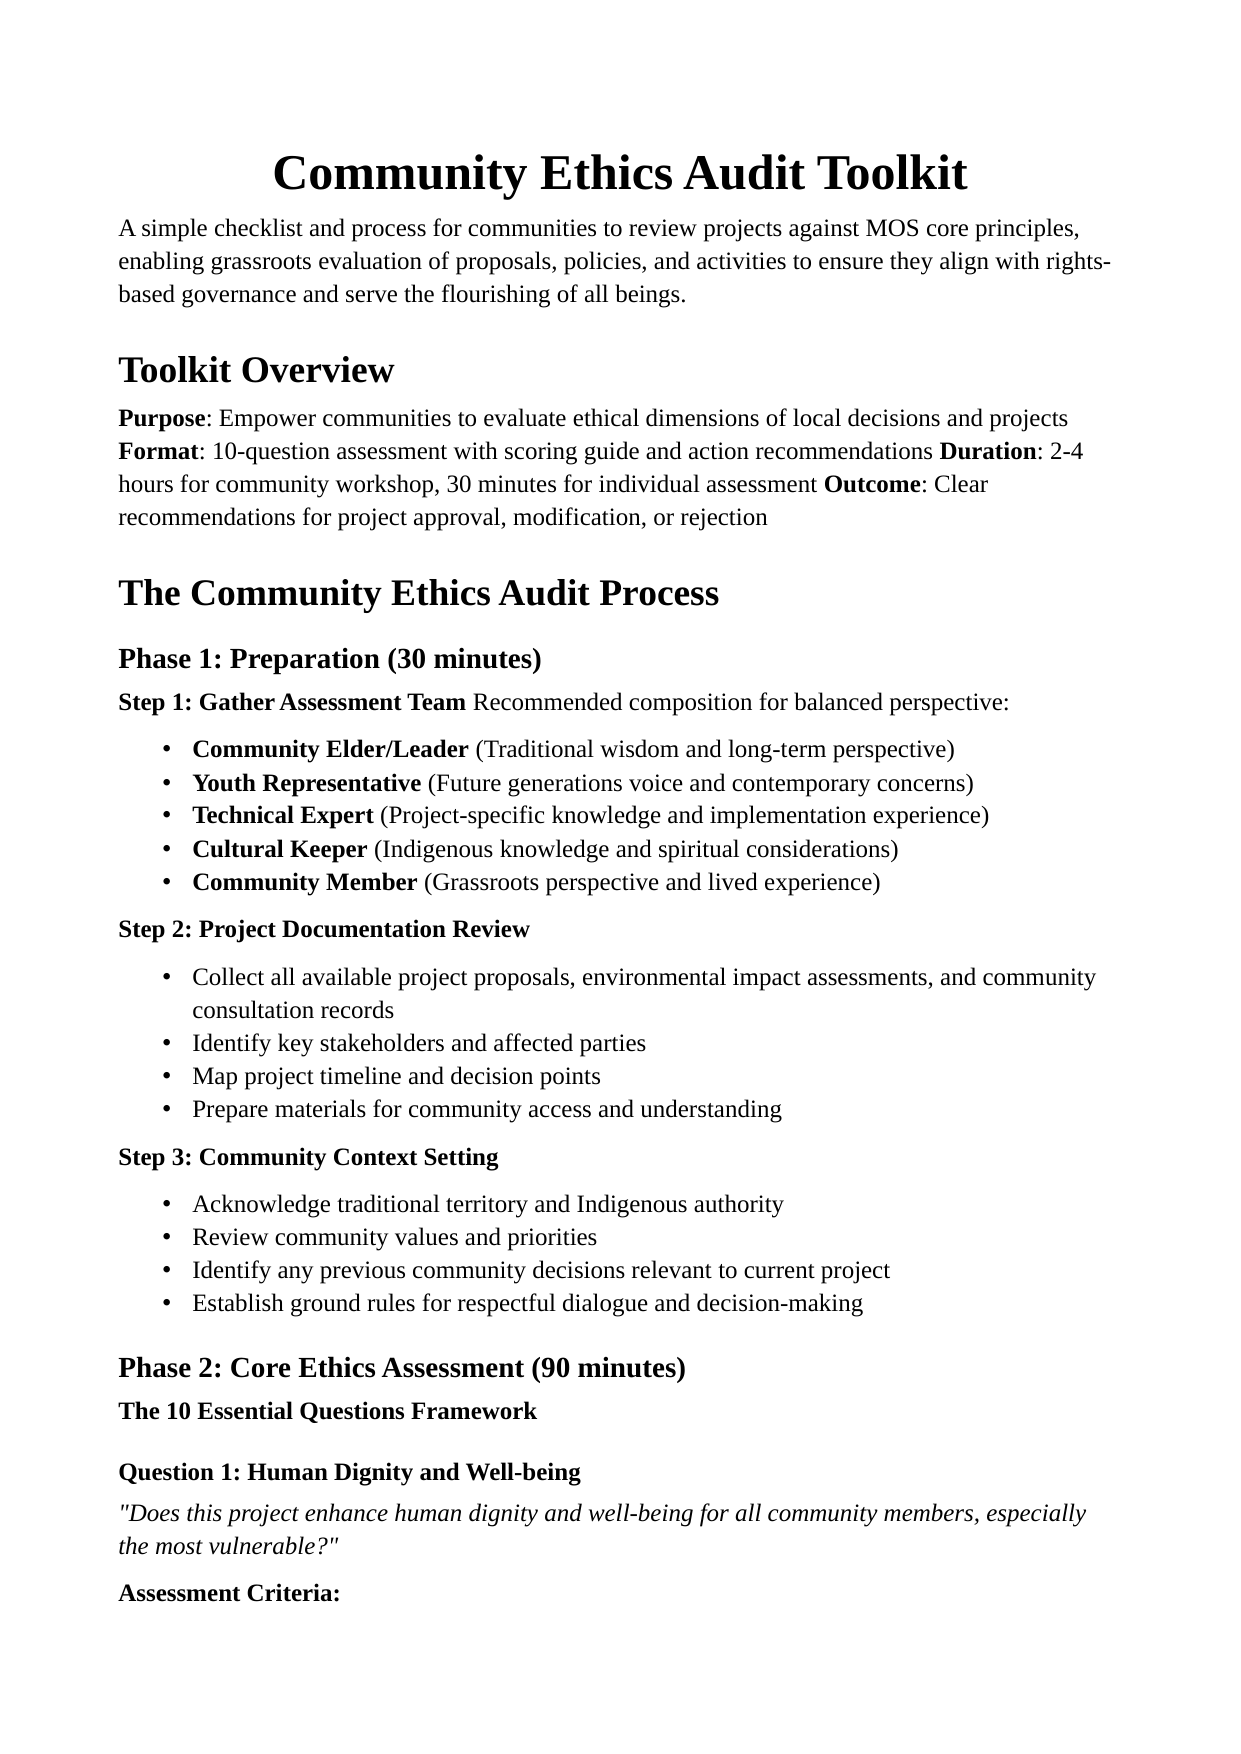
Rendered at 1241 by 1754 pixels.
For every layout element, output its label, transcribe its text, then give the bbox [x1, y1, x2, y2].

text The 10 Essential Questions Framework [118, 1396, 1122, 1425]
list Youth Representative (Future generations voice and contemporary concerns) [162, 768, 1122, 796]
text Step 1: Gather Assessment Team Recommended composition for balanced perspective: [118, 687, 1122, 716]
subtitle The Community Ethics Audit Process [118, 571, 1122, 614]
subtitle Phase 2: Core Ethics Assessment (90 minutes) [118, 1350, 1122, 1384]
list Identify key stakeholders and affected parties [162, 1028, 1122, 1057]
text Purpose: Empower communities to evaluate ethical dimensions of local decisions and projects Format: 10-question assessment with scoring guide and action recommendations Duration: 2-4 hours for community workshop, 30 minutes for individual assessment Outcome: Clear recommendations for project approval, modification, or rejection [118, 403, 1122, 531]
subtitle Question 1: Human Dignity and Well-being [118, 1457, 1122, 1485]
text Assessment Criteria: [118, 1578, 1122, 1607]
subtitle Toolkit Overview [118, 348, 1122, 391]
list Map project timeline and decision points [162, 1061, 1122, 1090]
text "Does this project enhance human dignity and well-being for all community members, especially the most vulnerable?" [118, 1498, 1122, 1559]
list Community Elder/Leader (Traditional wisdom and long-term perspective) [162, 734, 1122, 763]
subtitle Phase 1: Preparation (30 minutes) [118, 641, 1122, 674]
text Step 2: Project Documentation Review [118, 914, 1122, 943]
list Collect all available project proposals, environmental impact assessments, and community consultation records [162, 962, 1122, 1024]
list Review community values and priorities [162, 1222, 1122, 1251]
list Acknowledge traditional territory and Indigenous authority [162, 1189, 1122, 1218]
list Community Member (Grassroots perspective and lived experience) [162, 867, 1122, 895]
list Establish ground rules for respectful dialogue and decision-making [162, 1288, 1122, 1317]
list Technical Expert (Project-specific knowledge and implementation experience) [162, 801, 1122, 829]
list Prepare materials for community access and understanding [162, 1094, 1122, 1123]
text A simple checklist and process for communities to review projects against MOS core principles, enabling grassroots evaluation of proposals, policies, and activities to ensure they align with rights-based governance and serve the flourishing of all beings. [118, 213, 1122, 308]
subtitle Community Ethics Audit Toolkit [118, 143, 1122, 201]
text Step 3: Community Context Setting [118, 1142, 1122, 1170]
list Identify any previous community decisions relevant to current project [162, 1255, 1122, 1284]
list Cultural Keeper (Indigenous knowledge and spiritual considerations) [162, 834, 1122, 862]
